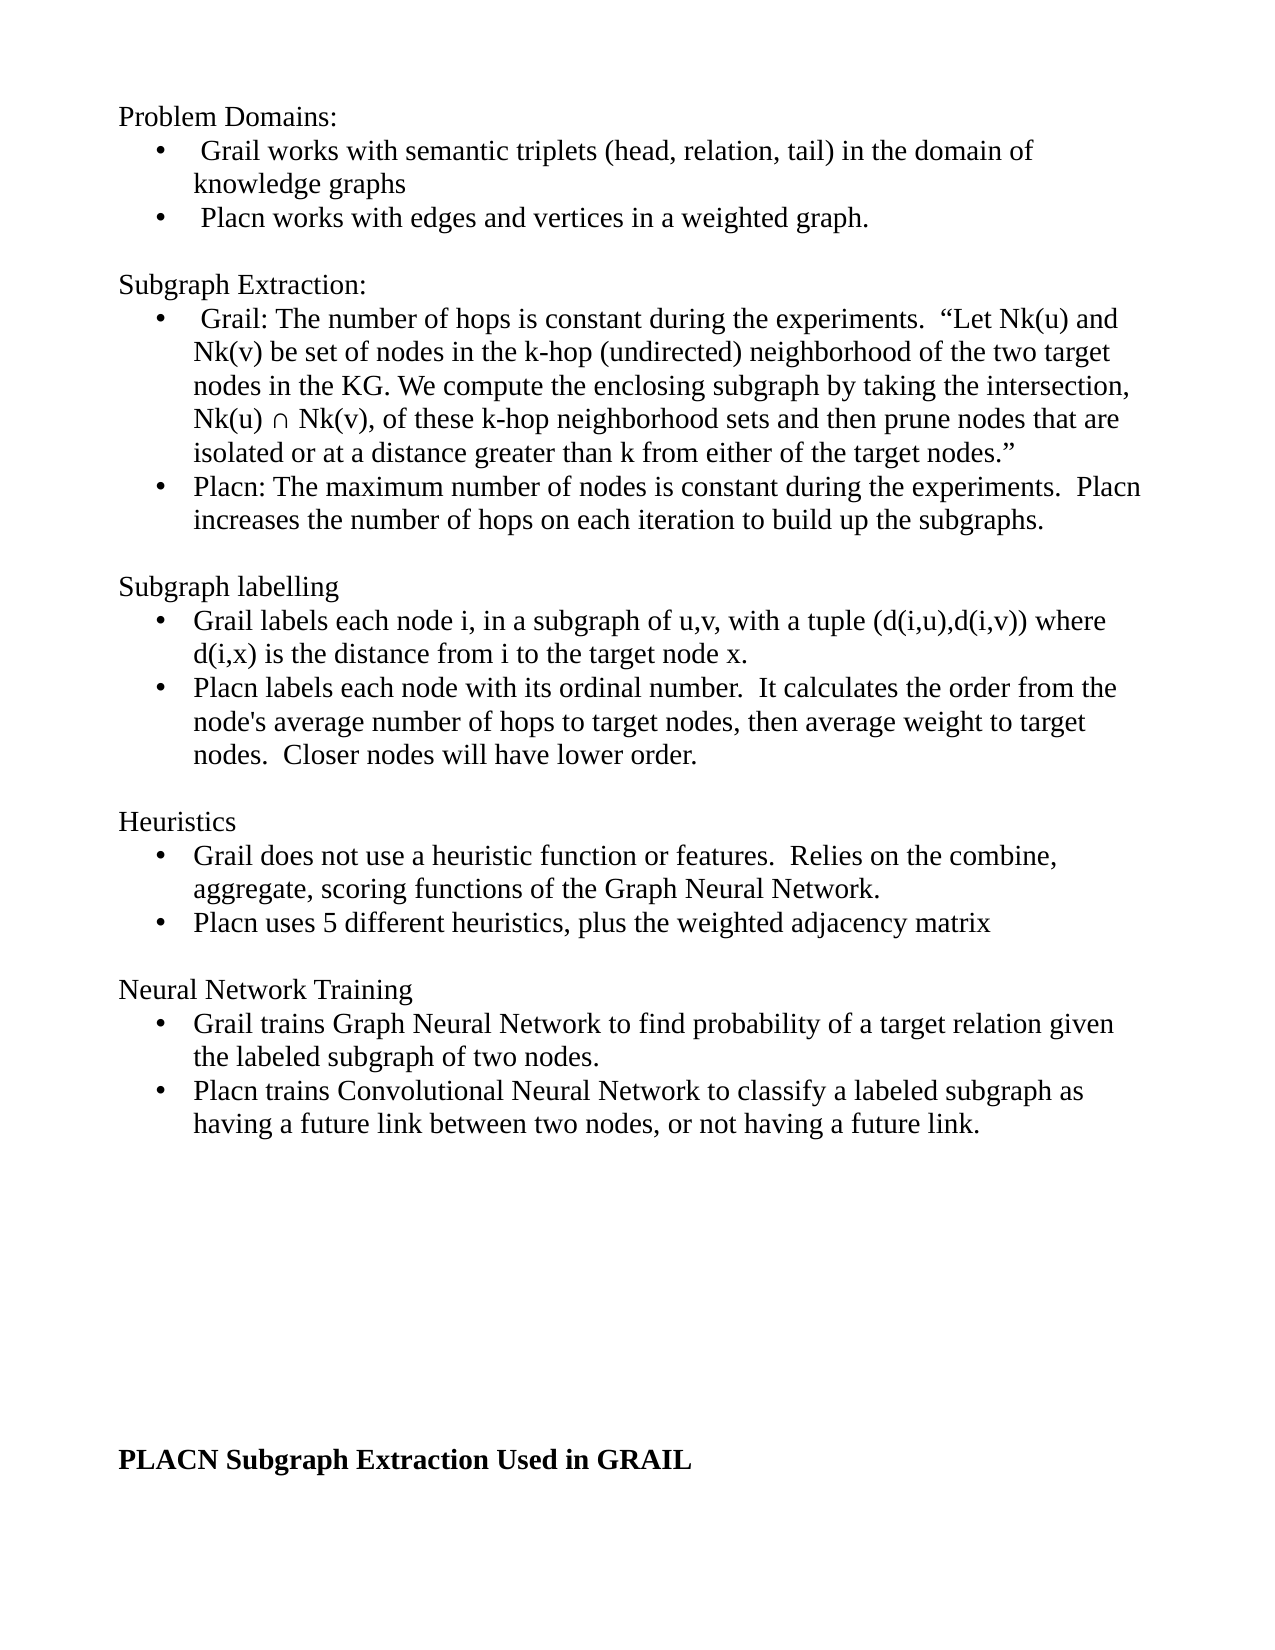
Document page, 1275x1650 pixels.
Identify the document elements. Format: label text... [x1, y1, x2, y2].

list Grail works with semantic triplets (head, relation, tail) in the domain of knowledge graphs [156, 133, 1157, 200]
list Placn: The maximum number of nodes is constant during the experiments. Placn increases the number of hops on each iteration to build up the subgraphs. [156, 469, 1157, 536]
text Problem Domains: [118, 99, 1157, 133]
list Grail does not use a heuristic function or features. Relies on the combine, aggregate, scoring functions of the Graph Neural Network. [156, 838, 1157, 905]
list Grail labels each node i, in a subgraph of u,v, with a tuple (d(i,u),d(i,v)) where d(i,x) is the distance from i to the target node x. [156, 603, 1157, 670]
text Subgraph Extraction: [118, 267, 1157, 301]
list Grail trains Graph Neural Network to find probability of a target relation given the labeled subgraph of two nodes. [156, 1006, 1157, 1073]
text Subgraph labelling [118, 569, 1157, 603]
list Placn works with edges and vertices in a weighted graph. [156, 200, 1157, 234]
list Placn uses 5 different heuristics, plus the weighted adjacency matrix [156, 905, 1157, 939]
text Neural Network Training [118, 972, 1157, 1006]
list Placn trains Convolutional Neural Network to classify a labeled subgraph as having a future link between two nodes, or not having a future link. [156, 1073, 1157, 1207]
text Heuristics [118, 804, 1157, 838]
text PLACN Subgraph Extraction Used in GRAIL [118, 1442, 1157, 1476]
list Grail: The number of hops is constant during the experiments. “Let Nk(u) and Nk(v) be set of nodes in the k-hop (undirected) neighborhood of the two target nodes in the KG. We compute the enclosing subgraph by taking the intersection, Nk(u) ∩ Nk(v), of these k-hop neighborhood sets and then prune nodes that are isolated or at a distance greater than k from either of the target nodes.” [156, 301, 1157, 469]
list Placn labels each node with its ordinal number. It calculates the order from the node's average number of hops to target nodes, then average weight to target nodes. Closer nodes will have lower order. [156, 670, 1157, 804]
